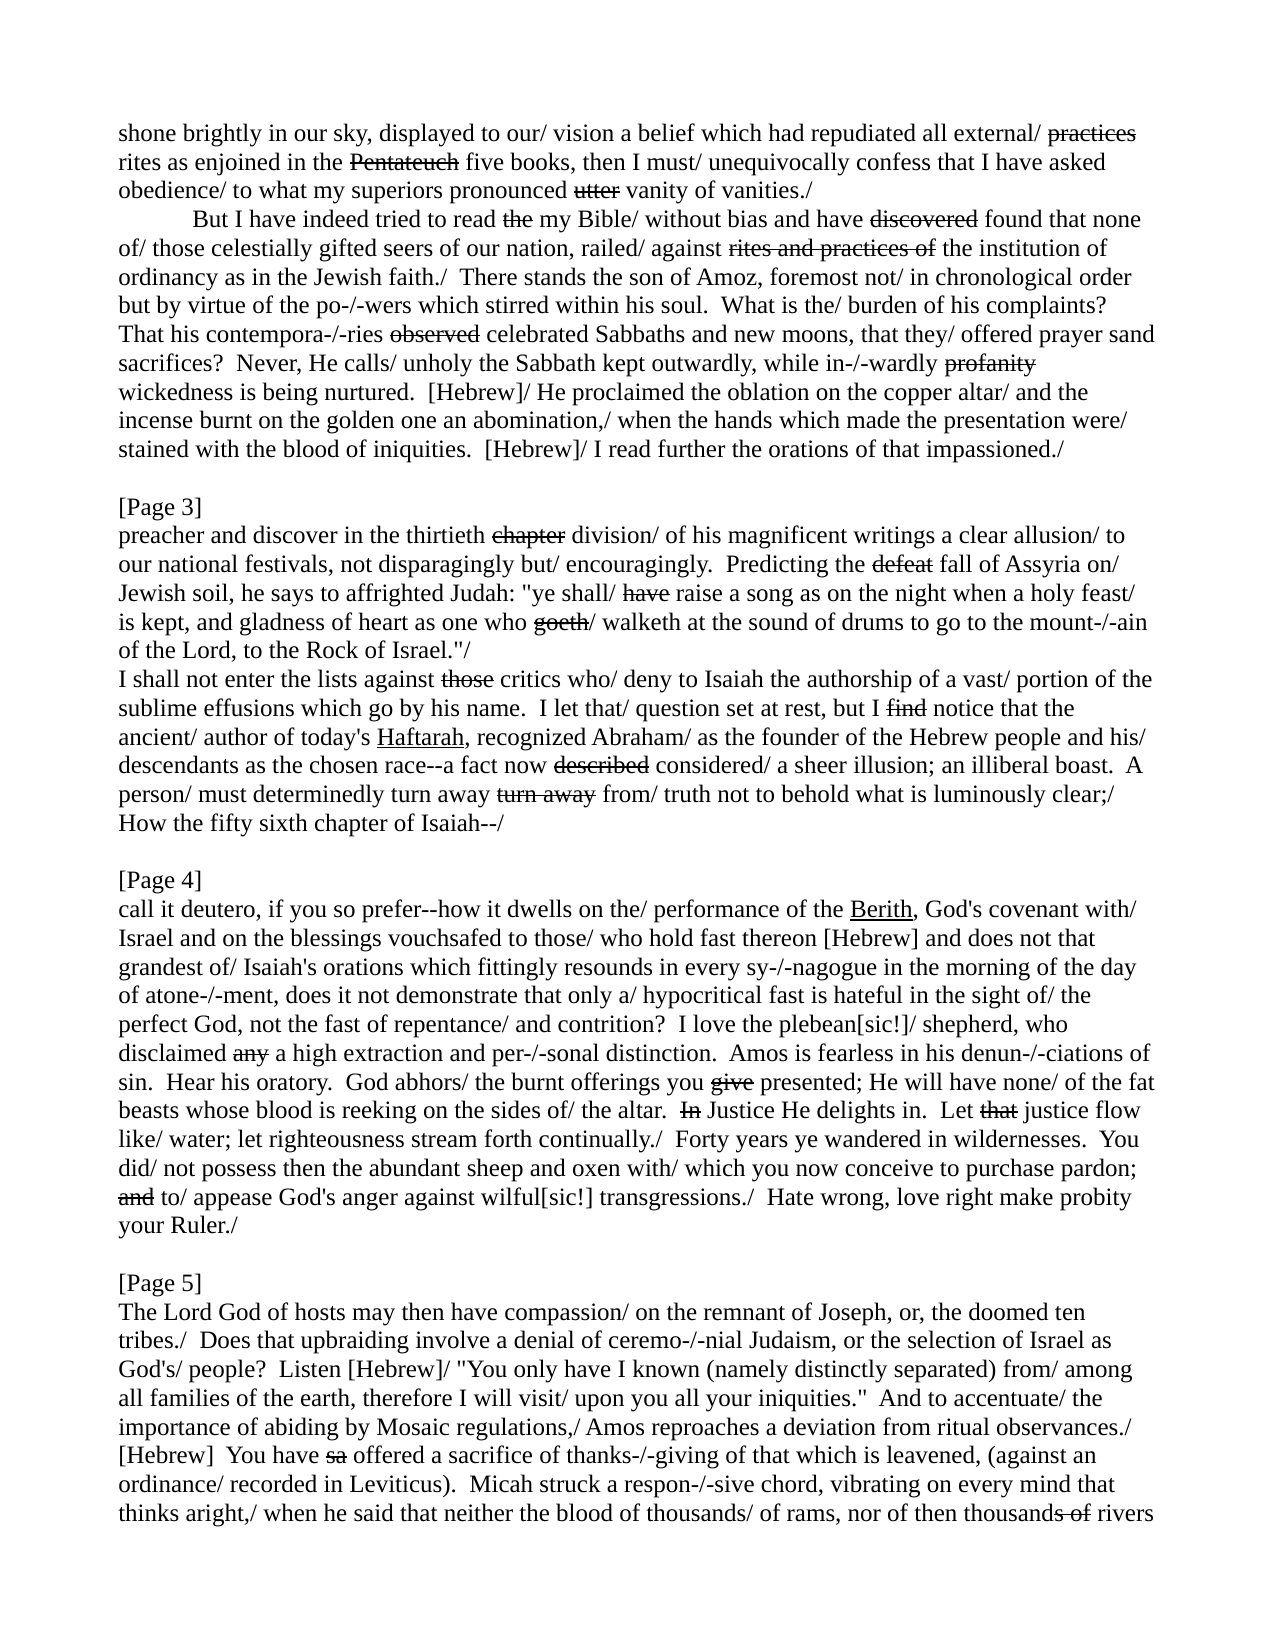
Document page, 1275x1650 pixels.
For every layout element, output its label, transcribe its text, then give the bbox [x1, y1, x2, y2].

text The Lord God of hosts may then have compassion/ on the remnant of Joseph, or, the doomed ten tribes./ Does that upbraiding involve a denial of ceremo-/-nial Judaism, or the selection of Israel as God's/ people? Listen [Hebrew]/ "You only have I known (namely distinctly separated) from/ among all families of the earth, therefore I will visit/ upon you all your iniquities." And to accentuate/ the importance of abiding by Mosaic regulations,/ Amos reproaches a deviation from ritual observances./ [Hebrew] You have sa offered a sacrifice of thanks-/-giving of that which is leavened, (against an ordinance/ recorded in Leviticus). Micah struck a respon-/-sive chord, vibrating on every mind that thinks aright,/ when he said that neither the blood of thousands/ of rams, nor of then thousands of rivers [118, 1297, 1157, 1527]
text [Page 4] [118, 866, 1157, 894]
text But I have indeed tried to read the my Bible/ without bias and have discovered found that none of/ those celestially gifted seers of our nation, railed/ against rites and practices of the institution of ordinancy as in the Jewish faith./ There stands the son of Amoz, foremost not/ in chronological order but by virtue of the po-/-wers which stirred within his soul. What is the/ burden of his complaints? That his contempora-/-ries observed celebrated Sabbaths and new moons, that they/ offered prayer sand sacrifices? Never, He calls/ unholy the Sabbath kept outwardly, while in-/-wardly profanity wickedness is being nurtured. [Hebrew]/ He proclaimed the oblation on the copper altar/ and the incense burnt on the golden one an abomination,/ when the hands which made the presentation were/ stained with the blood of iniquities. [Hebrew]/ I read further the orations of that impassioned./ [118, 204, 1157, 463]
text I shall not enter the lists against those critics who/ deny to Isaiah the authorship of a vast/ portion of the sublime effusions which go by his name. I let that/ question set at rest, but I find notice that the ancient/ author of today's Haftarah, recognized Abraham/ as the founder of the Hebrew people and his/ descendants as the chosen race--a fact now described considered/ a sheer illusion; an illiberal boast. A person/ must determinedly turn away turn away from/ truth not to behold what is luminously clear;/ How the fifty sixth chapter of Isaiah--/ [118, 664, 1157, 837]
text [Page 3] [118, 492, 1157, 521]
text [Page 5] [118, 1268, 1157, 1297]
text call it deutero, if you so prefer--how it dwells on the/ performance of the Berith, God's covenant with/ Israel and on the blessings vouchsafed to those/ who hold fast thereon [Hebrew] and does not that grandest of/ Isaiah's orations which fittingly resounds in every sy-/-nagogue in the morning of the day of atone-/-ment, does it not demonstrate that only a/ hypocritical fast is hateful in the sight of/ the perfect God, not the fast of repentance/ and contrition? I love the plebean[sic!]/ shepherd, who disclaimed any a high extraction and per-/-sonal distinction. Amos is fearless in his denun-/-ciations of sin. Hear his oratory. God abhors/ the burnt offerings you give presented; He will have none/ of the fat beasts whose blood is reeking on the sides of/ the altar. In Justice He delights in. Let that justice flow like/ water; let righteousness stream forth continually./ Forty years ye wandered in wildernesses. You did/ not possess then the abundant sheep and oxen with/ which you now conceive to purchase pardon; and to/ appease God's anger against wilful[sic!] transgressions./ Hate wrong, love right make probity your Ruler./ [118, 894, 1157, 1239]
text shone brightly in our sky, displayed to our/ vision a belief which had repudiated all external/ practices rites as enjoined in the Pentateuch five books, then I must/ unequivocally confess that I have asked obedience/ to what my superiors pronounced utter vanity of vanities./ [118, 118, 1157, 204]
text preacher and discover in the thirtieth chapter division/ of his magnificent writings a clear allusion/ to our national festivals, not disparagingly but/ encouragingly. Predicting the defeat fall of Assyria on/ Jewish soil, he says to affrighted Judah: "ye shall/ have raise a song as on the night when a holy feast/ is kept, and gladness of heart as one who goeth/ walketh at the sound of drums to go to the mount-/-ain of the Lord, to the Rock of Israel."/ [118, 521, 1157, 664]
